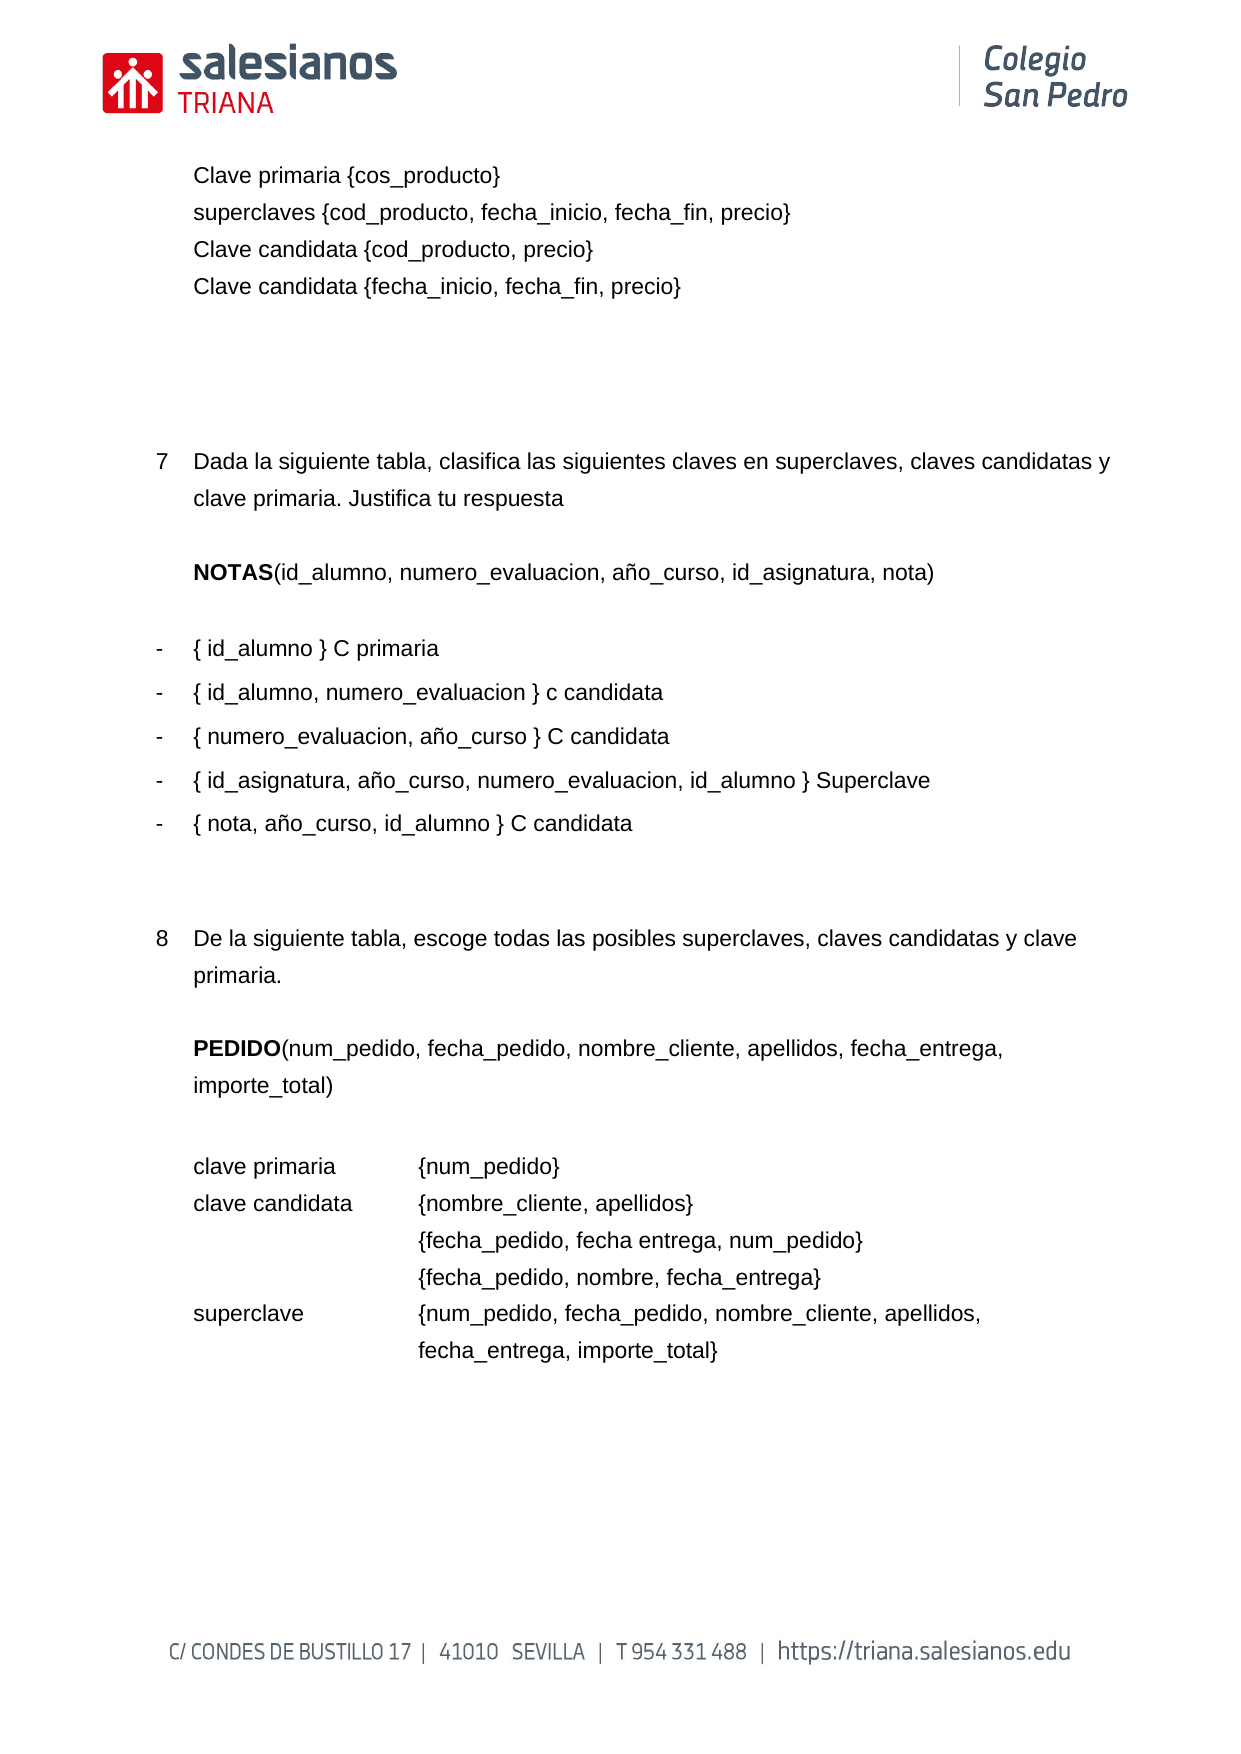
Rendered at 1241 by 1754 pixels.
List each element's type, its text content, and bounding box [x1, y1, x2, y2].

picture [951, 32, 1136, 122]
list Dada la siguiente tabla, clasifica las siguientes claves en superclaves, claves candidatas y clave primaria. Justifica tu respuesta [156, 448, 1122, 511]
text Clave candidata {cod_producto, precio} [118, 236, 1122, 263]
text Clave candidata {fecha_inicio, fecha_fin, precio} [118, 273, 1122, 299]
text {fecha_pedido, fecha entrega, num_pedido} [118, 1227, 1122, 1253]
text Clave primaria {cos_producto} [118, 162, 1122, 189]
text superclave {num_pedido, fecha_pedido, nombre_cliente, apellidos, fecha_entrega, importe_total} [118, 1300, 1122, 1364]
text clave candidata {nombre_cliente, apellidos} [118, 1190, 1122, 1216]
text NOTAS(id_alumno, numero_evaluacion, año_curso, id_asignatura, nota) [118, 558, 1122, 585]
text clave primaria {num_pedido} [118, 1153, 1122, 1179]
list { id_asignatura, año_curso, numero_evaluacion, id_alumno } Superclave [156, 763, 1122, 795]
text PEDIDO(num_pedido, fecha_pedido, nombre_cliente, apellidos, fecha_entrega, [118, 1035, 1122, 1062]
list { numero_evaluacion, año_curso } C candidata [156, 720, 1122, 751]
list { id_alumno } C primaria [156, 632, 1122, 663]
list { nota, año_curso, id_alumno } C candidata [156, 807, 1122, 838]
text superclaves {cod_producto, fecha_inicio, fecha_fin, precio} [118, 199, 1122, 226]
list De la siguiente tabla, escoge todas las posibles superclaves, claves candidatas y clave primaria. [156, 925, 1122, 988]
picture [93, 28, 402, 125]
picture [0, 1632, 1241, 1699]
text {fecha_pedido, nombre, fecha_entrega} [118, 1263, 1122, 1290]
list { id_alumno, numero_evaluacion } c candidata [156, 676, 1122, 707]
text importe_total) [118, 1072, 1122, 1099]
